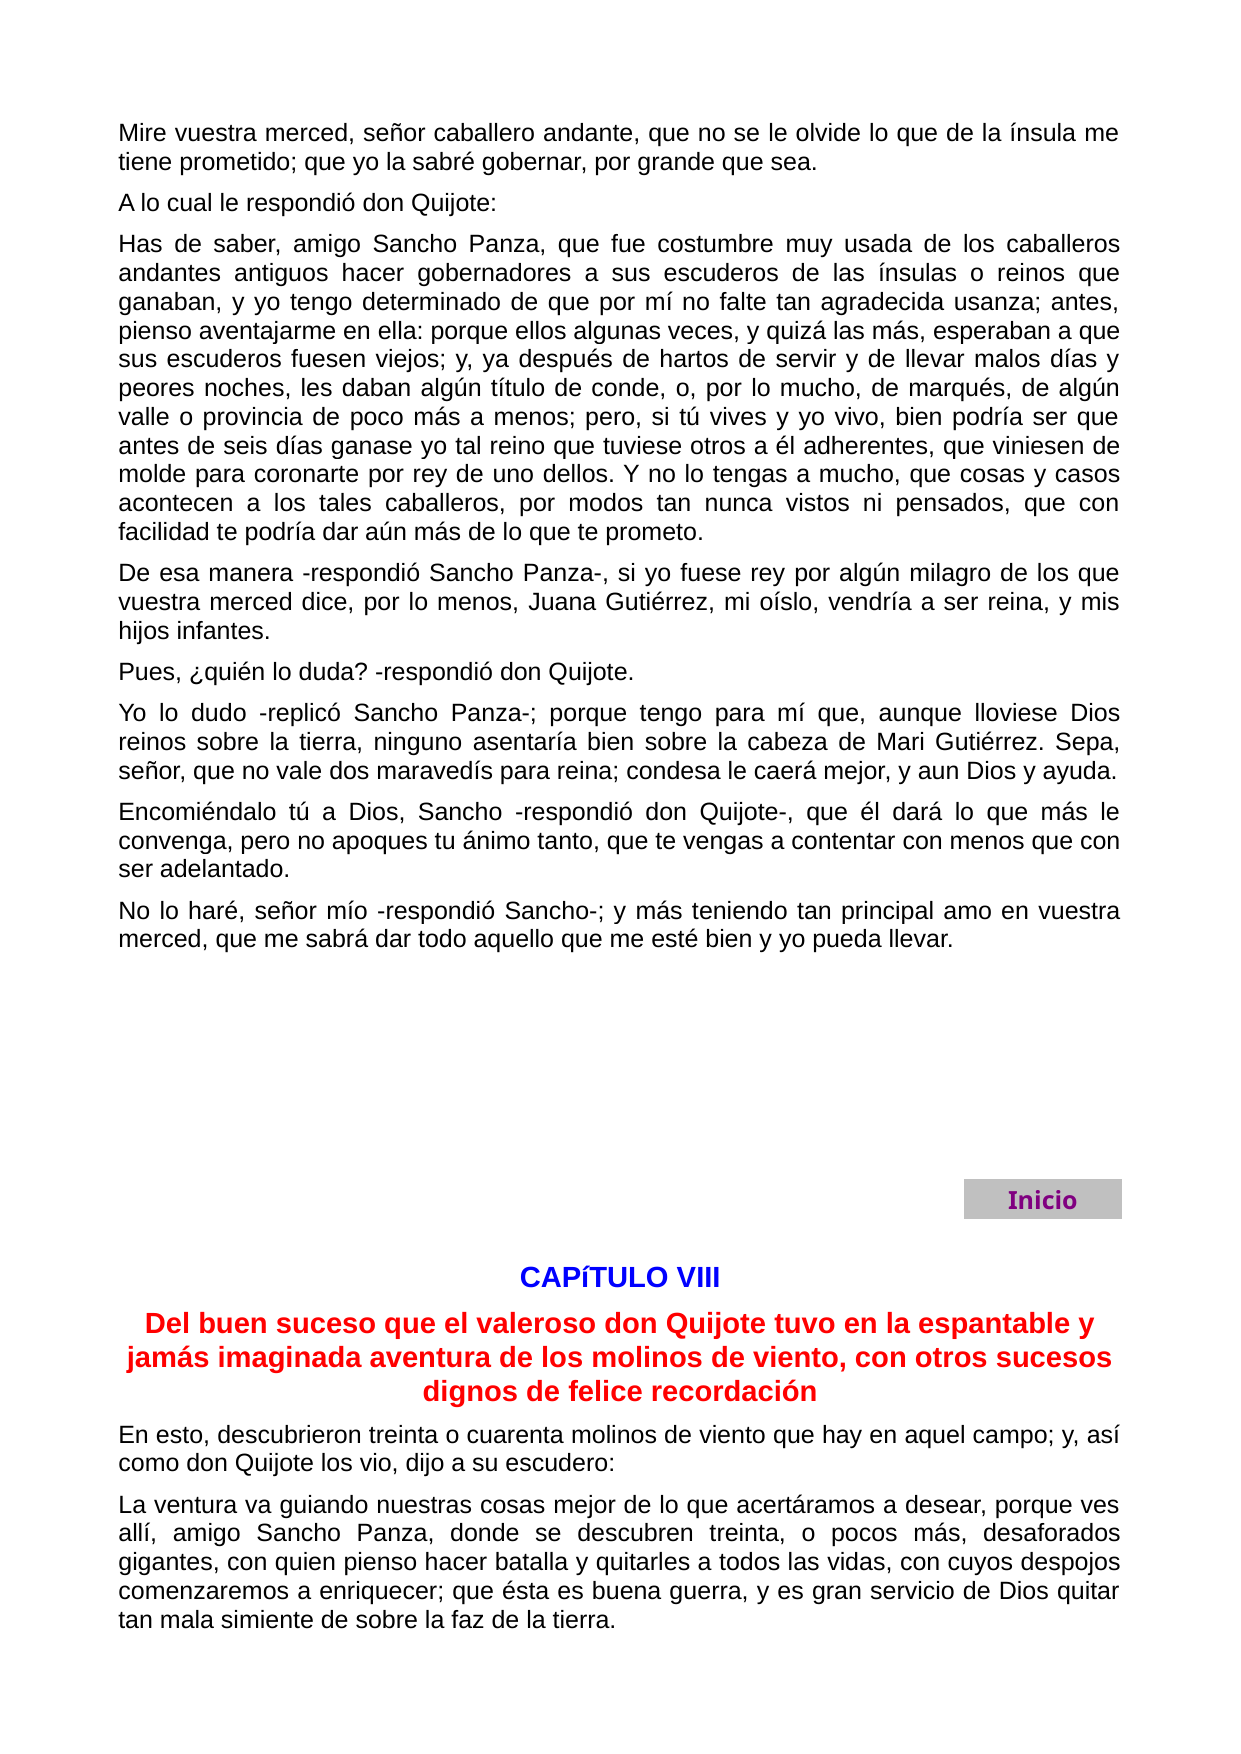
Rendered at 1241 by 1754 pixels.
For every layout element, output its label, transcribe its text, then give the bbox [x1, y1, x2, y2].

text Encomiéndalo tú a Dios, Sancho -respondió don Quijote-, que él dará lo que más le convenga, pero no apoques tu ánimo tanto, que te vengas a contentar con menos que con ser adelantado. [118, 797, 1122, 883]
text No lo haré, señor mío -respondió Sancho-; y más teniendo tan principal amo en vuestra merced, que me sabrá dar todo aquello que me esté bien y yo pueda llevar. [118, 896, 1122, 953]
text Pues, ¿quién lo duda? -respondió don Quijote. [118, 657, 1122, 686]
text Del buen suceso que el valeroso don Quijote tuvo en la espantable y jamás imaginada aventura de los molinos de viento, con otros sucesos dignos de felice recordación [118, 1307, 1122, 1407]
text Has de saber, amigo Sancho Panza, que fue costumbre muy usada de los caballeros andantes antiguos hacer gobernadores a sus escuderos de las ínsulas o reinos que ganaban, y yo tengo determinado de que por mí no falte tan agradecida usanza; antes, pienso aventajarme en ella: porque ellos algunas veces, y quizá las más, esperaban a que sus escuderos fuesen viejos; y, ya después de hartos de servir y de llevar malos días y peores noches, les daban algún título de conde, o, por lo mucho, de marqués, de algún valle o provincia de poco más a menos; pero, si tú vives y yo vivo, bien podría ser que antes de seis días ganase yo tal reino que tuviese otros a él adherentes, que viniesen de molde para coronarte por rey de uno dellos. Y no lo tengas a mucho, que cosas y casos acontecen a los tales caballeros, por modos tan nunca vistos ni pensados, que con facilidad te podría dar aún más de lo que te prometo. [118, 229, 1122, 546]
text Mire vuestra merced, señor caballero andante, que no se le olvide lo que de la ínsula me tiene prometido; que yo la sabré gobernar, por grande que sea. [118, 118, 1122, 176]
table_header [118, 1179, 963, 1219]
text De esa manera -respondió Sancho Panza-, si yo fuese rey por algún milagro de los que vuestra merced dice, por lo menos, Juana Gutiérrez, mi oíslo, vendría a ser reina, y mis hijos infantes. [118, 558, 1122, 644]
text A lo cual le respondió don Quijote: [118, 188, 1122, 217]
text CAPíTULO VIII [118, 1261, 1122, 1294]
text En esto, descubrieron treinta o cuarenta molinos de viento que hay en aquel campo; y, así como don Quijote los vio, dijo a su escudero: [118, 1420, 1122, 1477]
table_header Inicio [964, 1179, 1122, 1219]
text Yo lo dudo -replicó Sancho Panza-; porque tengo para mí que, aunque lloviese Dios reinos sobre la tierra, ninguno asentaría bien sobre la cabeza de Mari Gutiérrez. Sepa, señor, que no vale dos maravedís para reina; condesa le caerá mejor, y aun Dios y ayuda. [118, 698, 1122, 784]
text La ventura va guiando nuestras cosas mejor de lo que acertáramos a desear, porque ves allí, amigo Sancho Panza, donde se descubren treinta, o pocos más, desaforados gigantes, con quien pienso hacer batalla y quitarles a todos las vidas, con cuyos despojos comenzaremos a enriquecer; que ésta es buena guerra, y es gran servicio de Dios quitar tan mala simiente de sobre la faz de la tierra. [118, 1490, 1122, 1633]
